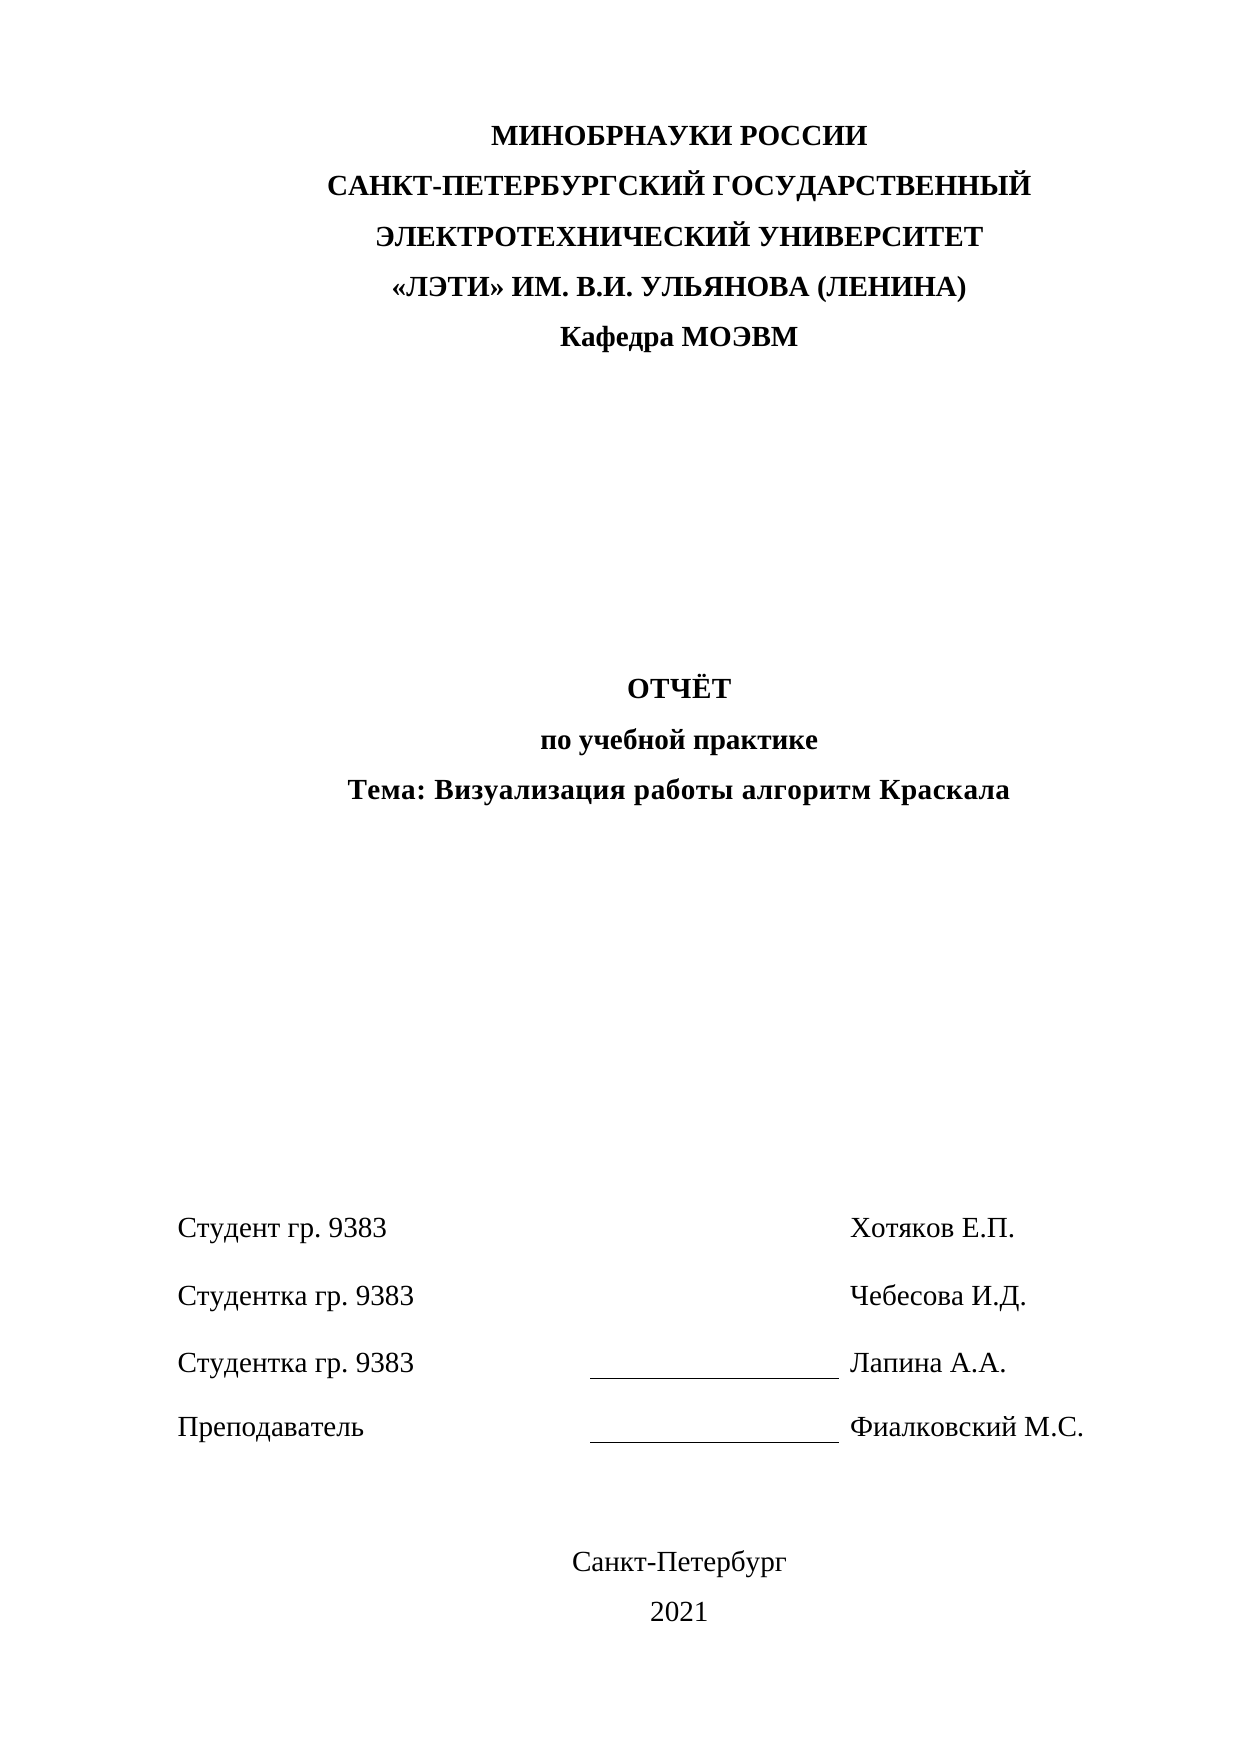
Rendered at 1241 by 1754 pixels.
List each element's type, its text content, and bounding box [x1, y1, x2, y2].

text электротехнический университет [177, 219, 1181, 252]
table_header [590, 1211, 839, 1378]
text «ЛЭТИ» им. В.И. Ульянова (Ленина) [177, 269, 1181, 303]
text Отчёт [177, 672, 1181, 705]
text Тема: Визуализация работы алгоритм Краскала [177, 772, 1181, 806]
table_header Хотяков Е.П. Чебесова И.Д. Лапина А.А. [839, 1211, 1170, 1378]
text Санкт-Петербург [177, 1544, 1181, 1577]
text Санкт-Петербургский государственный [177, 168, 1181, 202]
table_cell Преподаватель [166, 1378, 590, 1442]
table_header Студент гр. 9383 Студентка гр. 9383 Студентка гр. 9383 [166, 1211, 590, 1378]
table_cell Фиалковский М.С. [839, 1378, 1170, 1442]
table_cell [590, 1379, 839, 1442]
text Кафедра МОЭВМ [177, 319, 1181, 353]
text по учебной практике [177, 722, 1181, 755]
text 2021 [177, 1594, 1181, 1628]
text МИНОБРНАУКИ РОССИИ [177, 118, 1181, 152]
